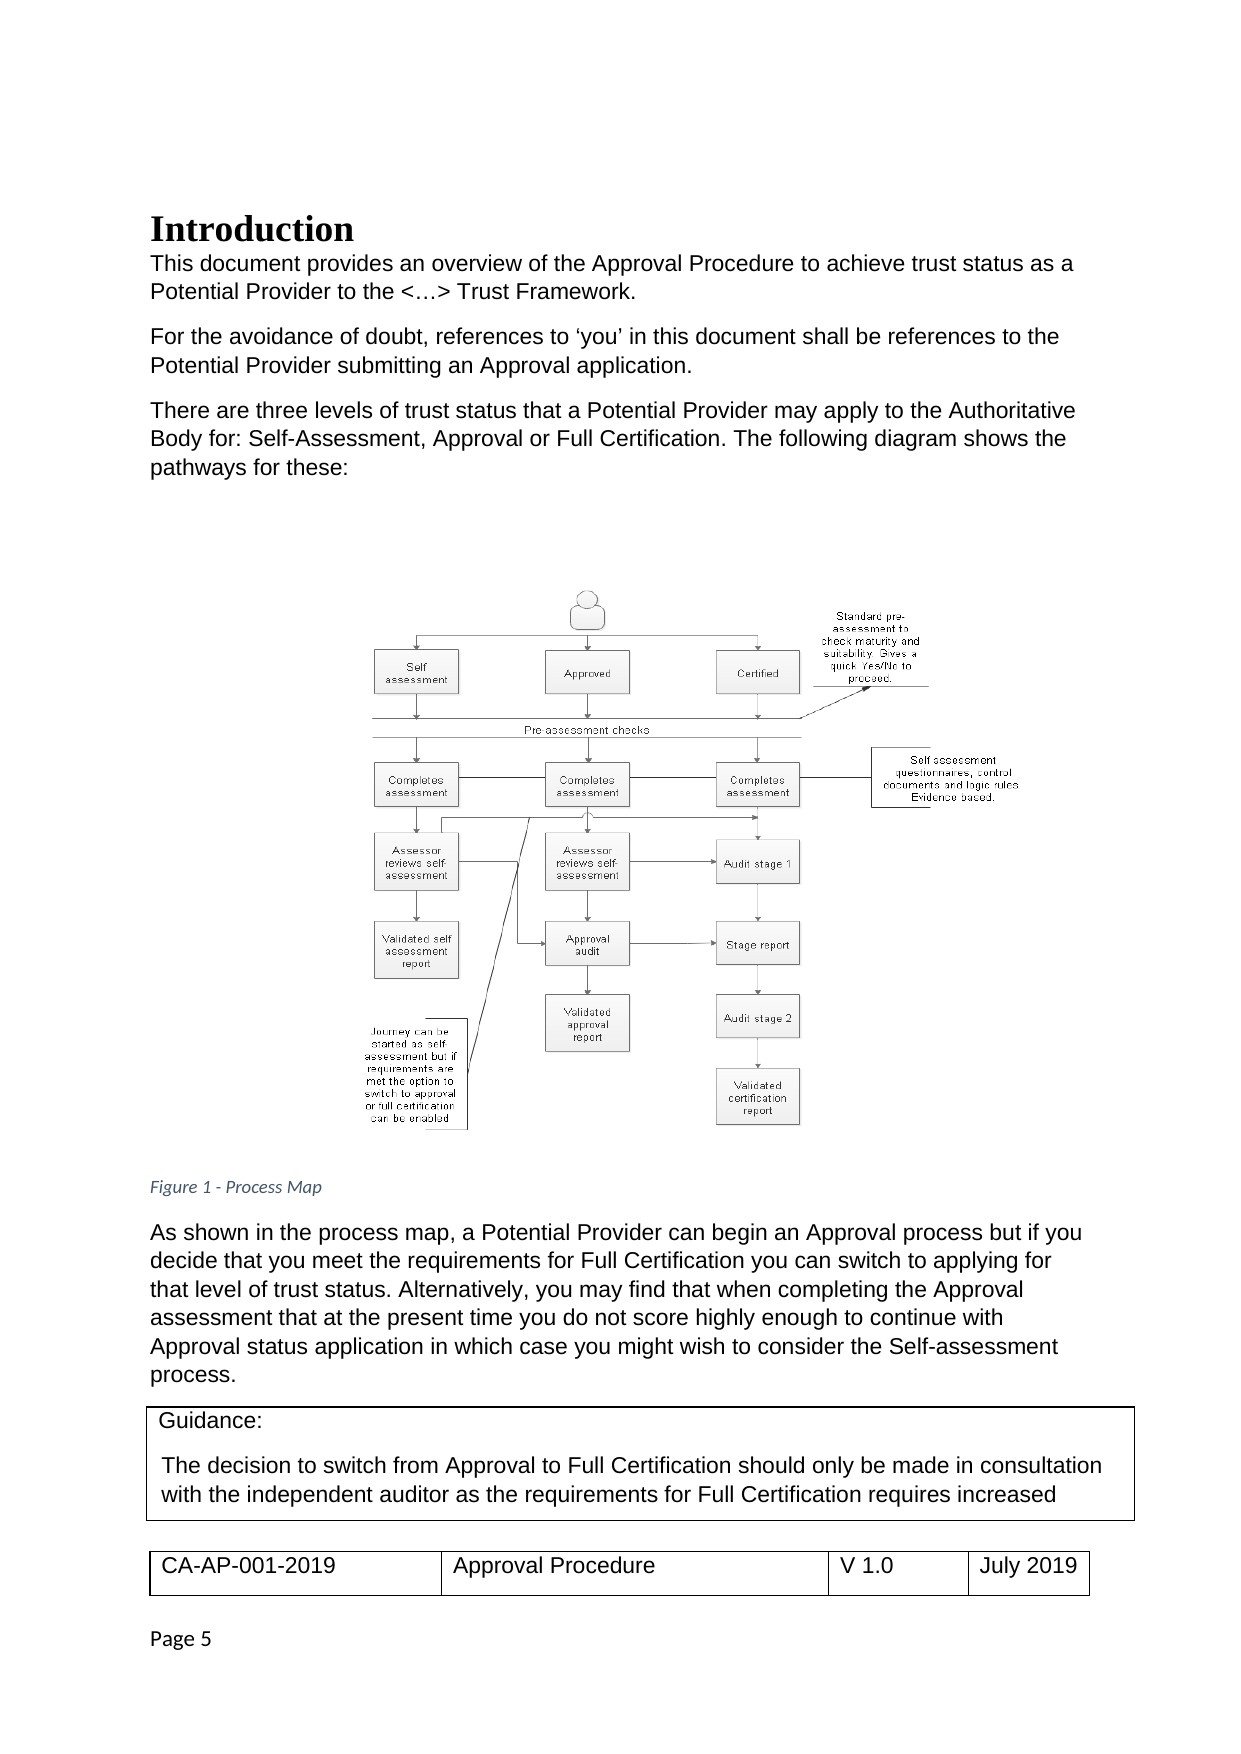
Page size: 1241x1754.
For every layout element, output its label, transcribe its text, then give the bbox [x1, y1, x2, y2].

text Figure 1 - Process Map [150, 1175, 1090, 1198]
text There are three levels of trust status that a Potential Provider may apply to the Authoritative Body for: Self-Assessment, Approval or Full Certification. The following diagram shows the pathways for these: [150, 397, 1090, 480]
table_header Guidance: The decision to switch from Approval to Full Certification should only be made in consultation with the independent auditor as the requirements for Full Certification requires increased [147, 1408, 1134, 1520]
text This document provides an overview of the Approval Procedure to achieve trust status as a Potential Provider to the <…> Trust Framework. [150, 250, 1090, 304]
subtitle Introduction [150, 207, 1090, 250]
picture [150, 543, 1151, 1157]
text For the avoidance of doubt, references to ‘you’ in this document shall be references to the Potential Provider submitting an Approval application. [150, 323, 1090, 378]
text As shown in the process map, a Potential Provider can begin an Approval process but if you decide that you meet the requirements for Full Certification you can switch to applying for that level of trust status. Alternatively, you may find that when completing the Approval assessment that at the present time you do not score highly enough to continue with Approval status application in which case you might wish to consider the Self-assessment process. [150, 1219, 1090, 1388]
